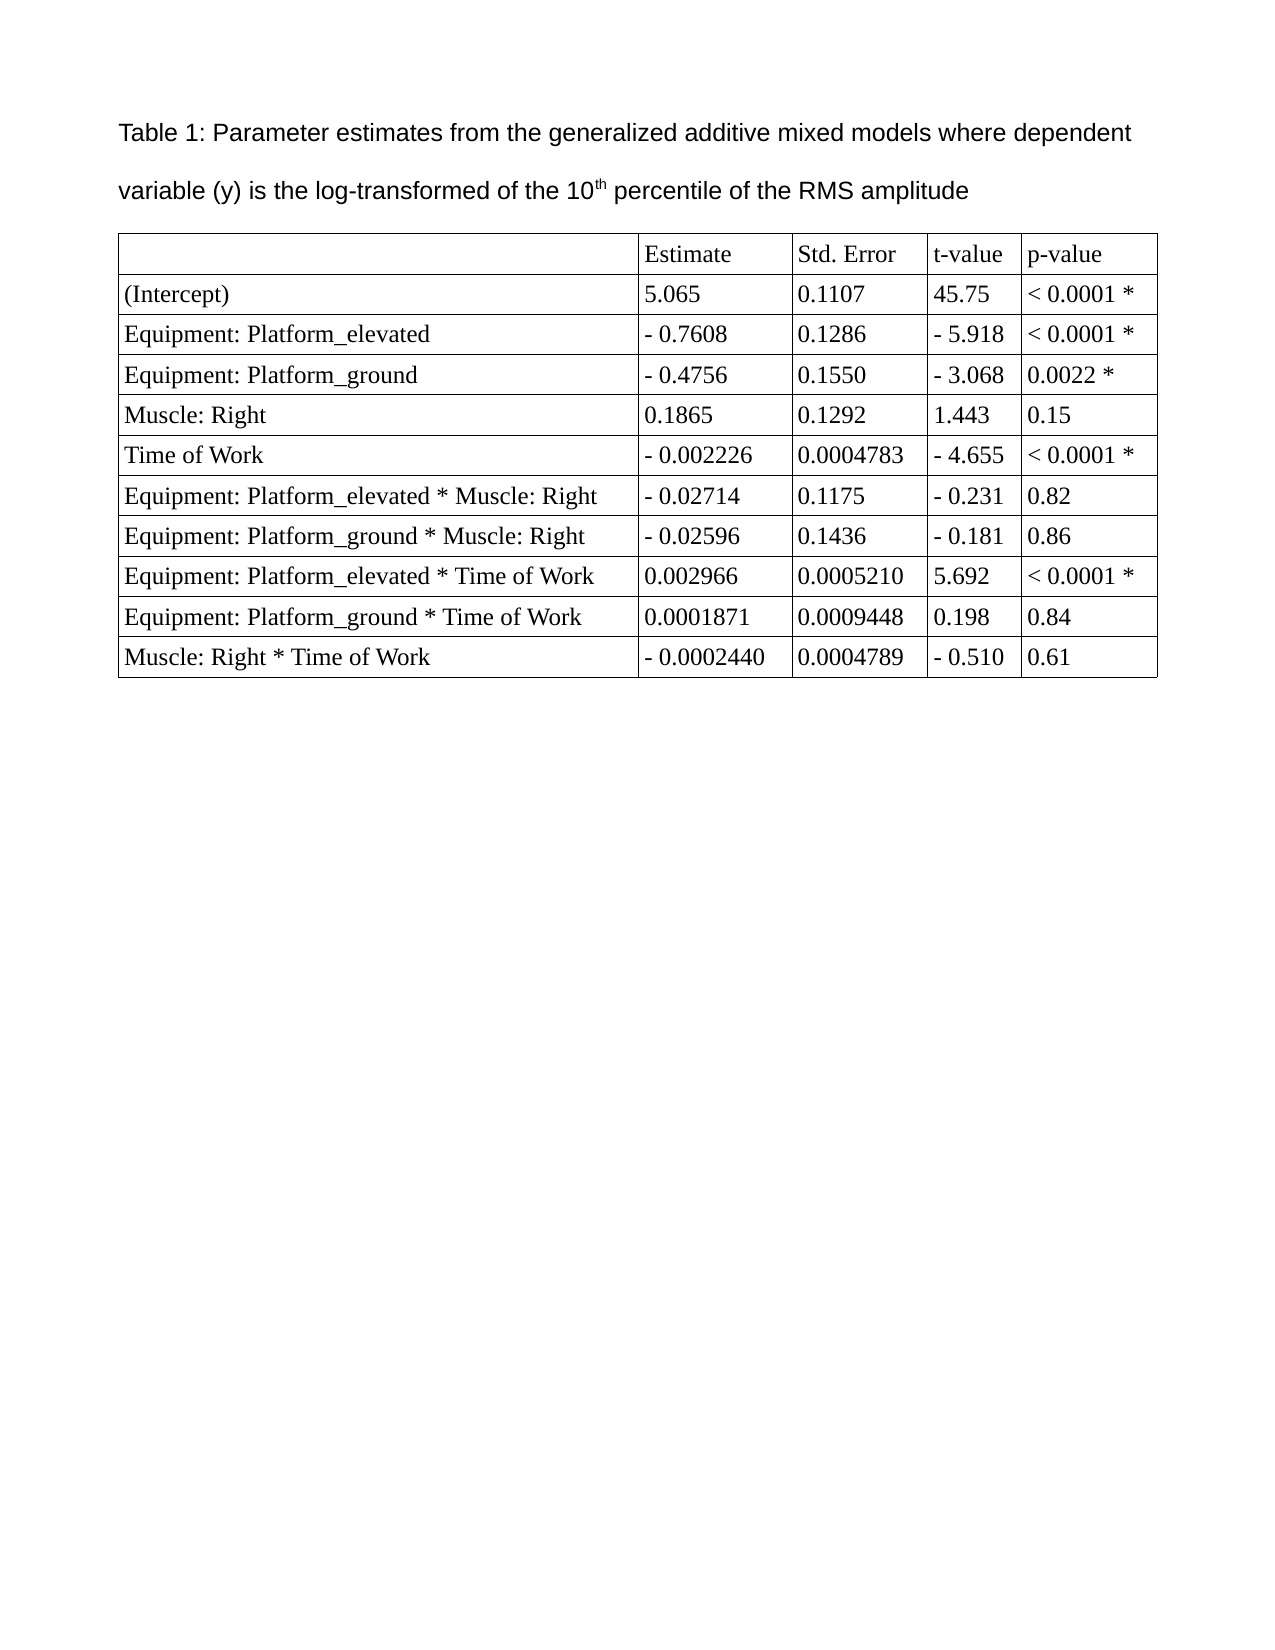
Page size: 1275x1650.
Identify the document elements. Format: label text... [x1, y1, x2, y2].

table_cell - 4.655 [928, 436, 1021, 475]
table_cell Equipment: Platform_elevated [119, 315, 638, 354]
table_cell 0.1107 [793, 275, 927, 314]
table_cell 0.0001871 [639, 597, 792, 636]
table_cell Equipment: Platform_ground * Muscle: Right [119, 516, 638, 556]
table_cell 0.002966 [639, 557, 792, 596]
table_cell Muscle: Right [119, 395, 638, 435]
table_cell - 0.0002440 [639, 637, 792, 677]
table_cell Equipment: Platform_elevated * Time of Work [119, 557, 638, 596]
table_cell 0.0009448 [793, 597, 927, 636]
table_cell 5.065 [639, 275, 792, 314]
table_cell - 0.510 [928, 637, 1021, 677]
table_cell Equipment: Platform_ground [119, 355, 638, 394]
table_cell - 0.4756 [639, 355, 792, 394]
table_cell 0.1292 [793, 395, 927, 435]
table_cell - 0.002226 [639, 436, 792, 475]
table_cell 5.692 [928, 557, 1021, 596]
table_header Estimate [639, 234, 792, 273]
table_cell - 5.918 [928, 315, 1021, 354]
table_cell 0.1550 [793, 355, 927, 394]
table_cell 0.1436 [793, 516, 927, 556]
table_cell 0.0005210 [793, 557, 927, 596]
table_cell - 0.181 [928, 516, 1021, 556]
table_cell Time of Work [119, 436, 638, 475]
table_cell Equipment: Platform_elevated * Muscle: Right [119, 476, 638, 515]
table_cell 0.198 [928, 597, 1021, 636]
table_cell - 3.068 [928, 355, 1021, 394]
table_cell 0.1286 [793, 315, 927, 354]
table_cell < 0.0001 * [1022, 315, 1157, 354]
table_cell 0.1865 [639, 395, 792, 435]
table_cell 0.0004789 [793, 637, 927, 677]
table_cell 0.15 [1022, 395, 1157, 435]
table_cell 0.86 [1022, 516, 1157, 556]
table_cell < 0.0001 * [1022, 436, 1157, 475]
table_cell 0.84 [1022, 597, 1157, 636]
table_cell - 0.7608 [639, 315, 792, 354]
table_cell 45.75 [928, 275, 1021, 314]
table_cell (Intercept) [119, 275, 638, 314]
table_cell 0.82 [1022, 476, 1157, 515]
table_header Std. Error [793, 234, 927, 273]
table_cell < 0.0001 * [1022, 275, 1157, 314]
table_cell 0.0022 * [1022, 355, 1157, 394]
table_cell 1.443 [928, 395, 1021, 435]
table_cell - 0.231 [928, 476, 1021, 515]
table_cell - 0.02596 [639, 516, 792, 556]
table_cell 0.61 [1022, 637, 1157, 677]
table_cell 0.0004783 [793, 436, 927, 475]
text Table 1: Parameter estimates from the generalized additive mixed models where dependent variable (y) is the log-transformed of the 10th percentile of the RMS amplitude [118, 118, 1157, 204]
table_cell 0.1175 [793, 476, 927, 515]
table_header [119, 234, 638, 273]
table_header t-value [928, 234, 1021, 273]
table_cell - 0.02714 [639, 476, 792, 515]
table_cell < 0.0001 * [1022, 557, 1157, 596]
table_cell Muscle: Right * Time of Work [119, 637, 638, 677]
table_cell Equipment: Platform_ground * Time of Work [119, 597, 638, 636]
table_header p-value [1022, 234, 1157, 273]
